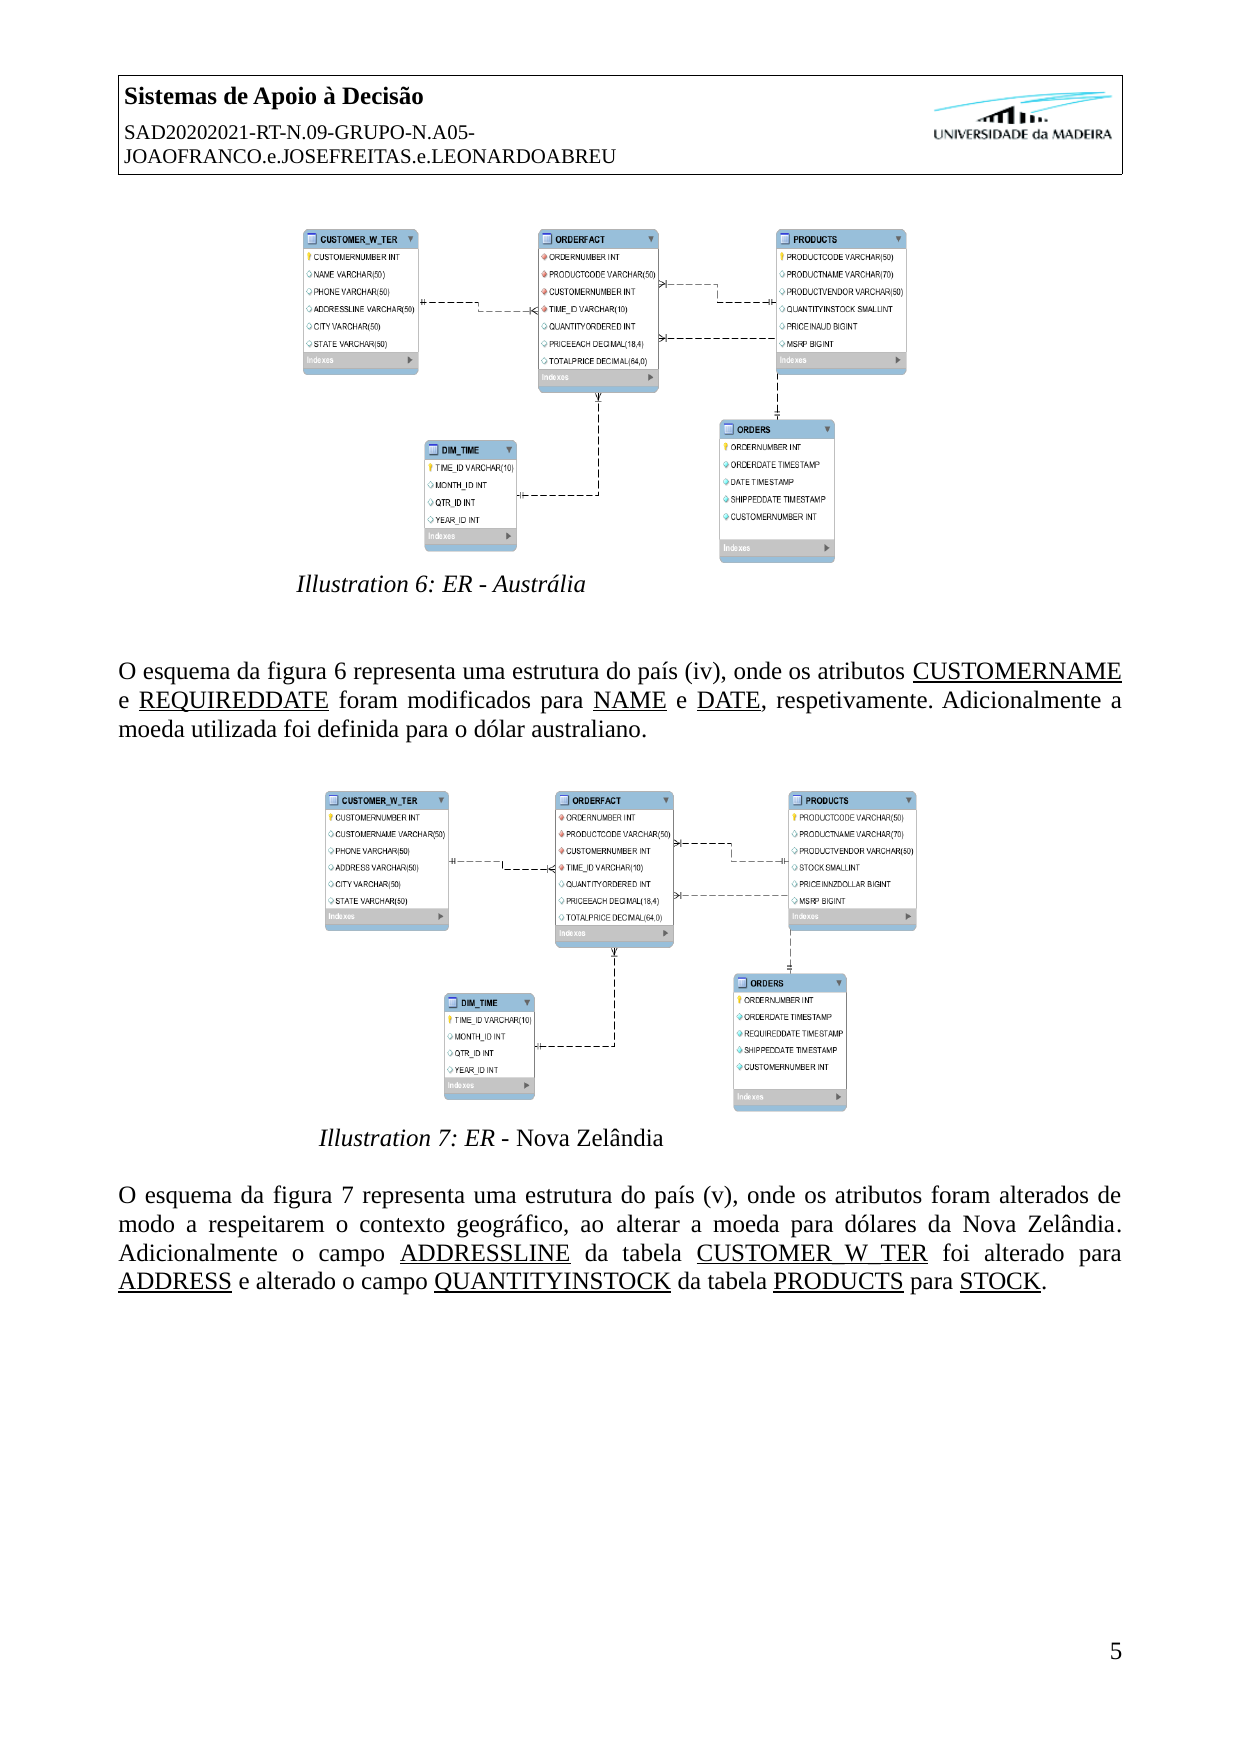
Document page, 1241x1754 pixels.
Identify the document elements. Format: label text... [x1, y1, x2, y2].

text Illustration 6: ER - Austrália [296, 570, 912, 598]
text O esquema da figura 6 representa uma estrutura do país (iv), onde os atributos CUSTOMERNAME e REQUIREDDATE foram modificados para NAME e DATE, respetivamente. Adicionalmente a moeda utilizada foi definida para o dólar australiano. [118, 656, 1122, 742]
picture [296, 221, 912, 570]
picture [318, 783, 922, 1118]
text Illustration 7: ER - Nova Zelândia [318, 1118, 922, 1151]
text O esquema da figura 7 representa uma estrutura do país (v), onde os atributos foram alterados de modo a respeitarem o contexto geográfico, ao alterar a moeda para dólares da Nova Zelândia. Adicionalmente o campo ADDRESSLINE da tabela CUSTOMER_W_TER foi alterado para ADDRESS e alterado o campo QUANTITYINSTOCK da tabela PRODUCTS para STOCK. [118, 1180, 1122, 1295]
picture [919, 80, 1120, 146]
